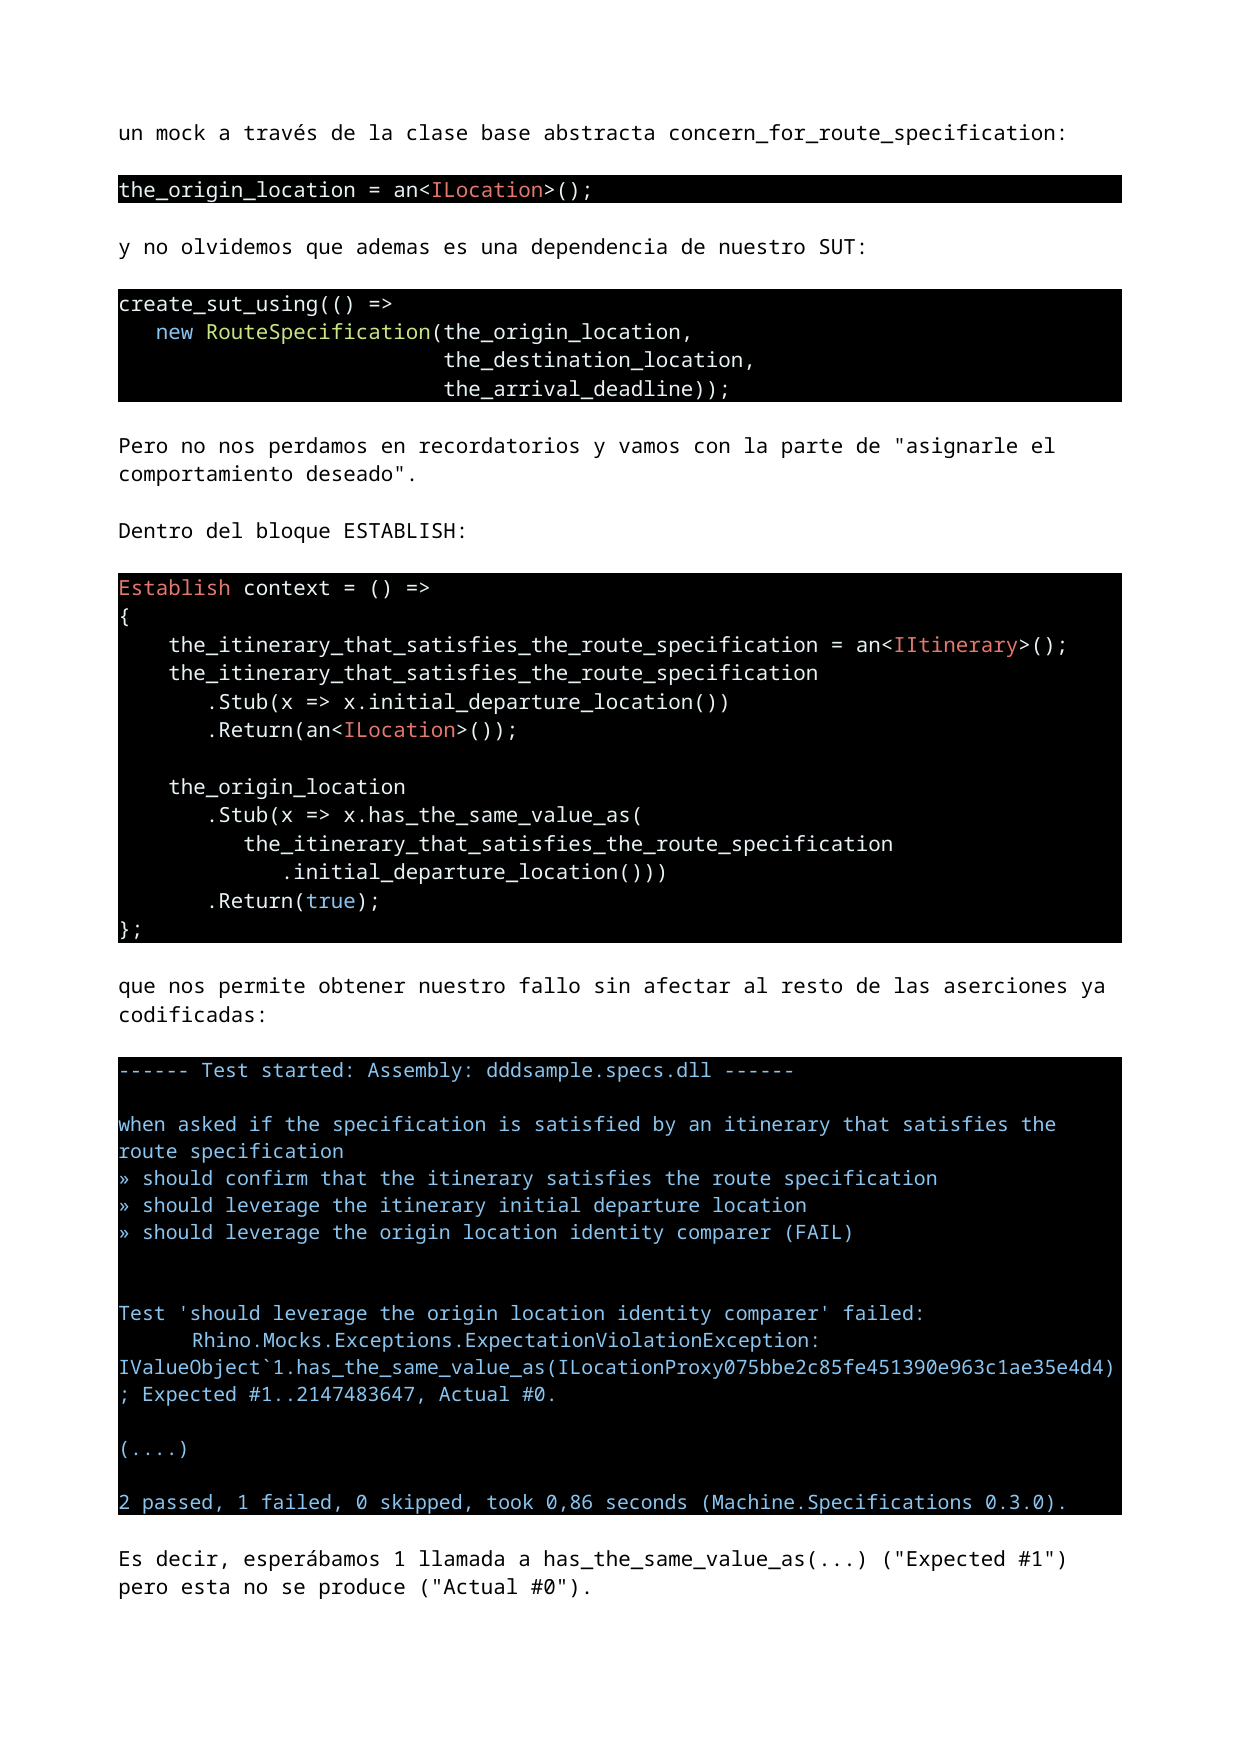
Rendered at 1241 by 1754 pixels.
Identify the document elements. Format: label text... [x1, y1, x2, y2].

text the_itinerary_that_satisfies_the_route_specification = an<IItinerary>(); [118, 630, 1122, 658]
text .initial_departure_location())) [118, 857, 1122, 886]
text Establish context = () => [118, 573, 1122, 602]
text » should confirm that the itinerary satisfies the route specification [118, 1164, 1122, 1191]
text the_origin_location = an<ILocation>(); [118, 175, 1122, 203]
text .Stub(x => x.initial_departure_location()) [118, 687, 1122, 715]
text Dentro del bloque ESTABLISH: [118, 516, 1122, 545]
text que nos permite obtener nuestro fallo sin afectar al resto de las aserciones ya codificadas: [118, 971, 1122, 1028]
text .Return(true); [118, 886, 1122, 914]
text .Return(an<ILocation>()); [118, 715, 1122, 744]
text Es decir, esperábamos 1 llamada a has_the_same_value_as(...) ("Expected #1") pero esta no se produce ("Actual #0"). [118, 1544, 1122, 1601]
text ------ Test started: Assembly: dddsample.specs.dll ------ [118, 1057, 1122, 1083]
text new RouteSpecification(the_origin_location, [118, 317, 1122, 346]
text the_itinerary_that_satisfies_the_route_specification [118, 829, 1122, 857]
text the_arrival_deadline)); [118, 374, 1122, 402]
text Pero no nos perdamos en recordatorios y vamos con la parte de "asignarle el comportamiento deseado". [118, 431, 1122, 488]
text create_sut_using(() => [118, 289, 1122, 317]
text }; [118, 914, 1122, 943]
text » should leverage the origin location identity comparer (FAIL) [118, 1218, 1122, 1245]
text the_origin_location [118, 772, 1122, 801]
text » should leverage the itinerary initial departure location [118, 1191, 1122, 1218]
text when asked if the specification is satisfied by an itinerary that satisfies the route specification [118, 1111, 1122, 1164]
text Rhino.Mocks.Exceptions.ExpectationViolationException: IValueObject`1.has_the_same_value_as(ILocationProxy075bbe2c85fe451390e963c1ae35e4d4); Expected #1..2147483647, Actual #0. [118, 1326, 1122, 1407]
text { [118, 602, 1122, 630]
text 2 passed, 1 failed, 0 skipped, took 0,86 seconds (Machine.Specifications 0.3.0). [118, 1488, 1122, 1515]
text the_itinerary_that_satisfies_the_route_specification [118, 658, 1122, 687]
text un mock a través de la clase base abstracta concern_for_route_specification: [118, 118, 1122, 147]
text y no olvidemos que ademas es una dependencia de nuestro SUT: [118, 232, 1122, 260]
text Test 'should leverage the origin location identity comparer' failed: [118, 1299, 1122, 1326]
text (....) [118, 1434, 1122, 1461]
text .Stub(x => x.has_the_same_value_as( [118, 801, 1122, 829]
text the_destination_location, [118, 346, 1122, 374]
